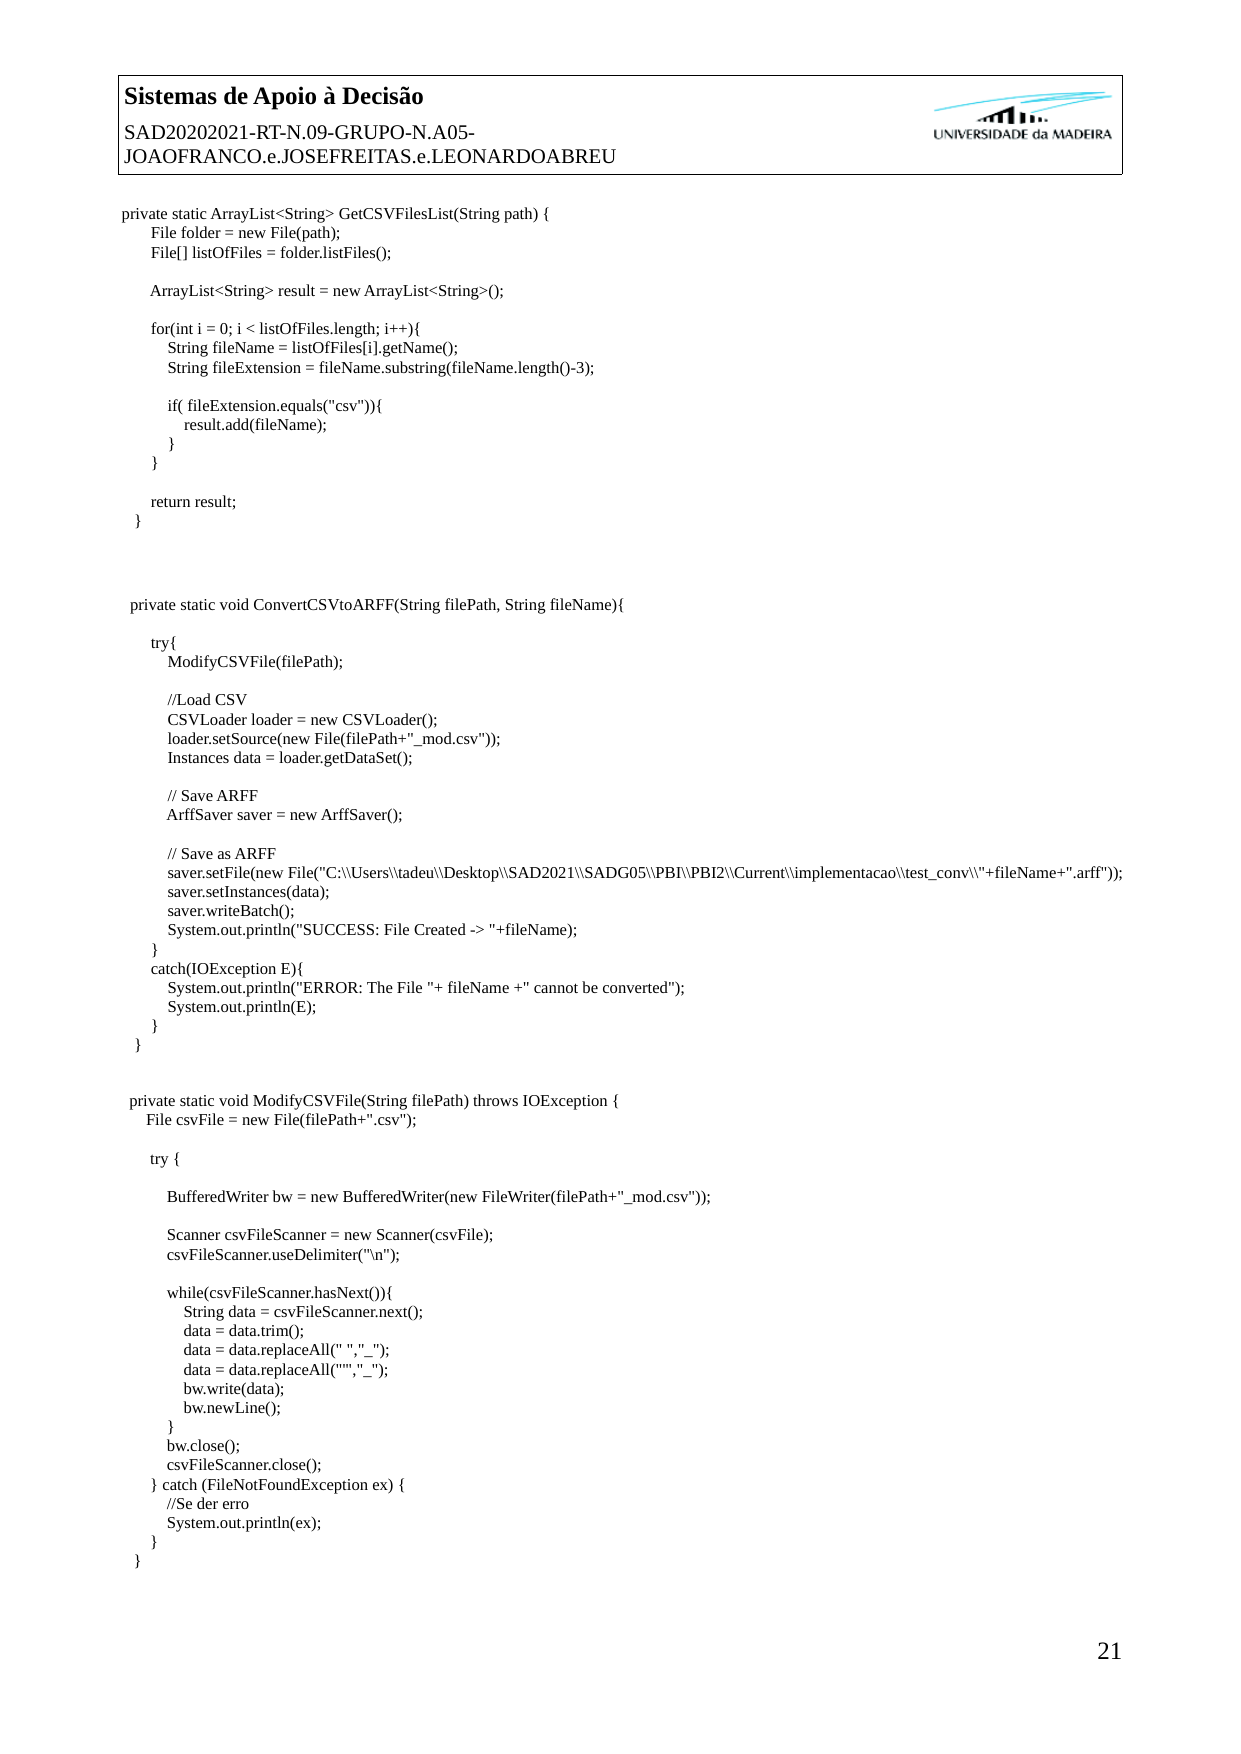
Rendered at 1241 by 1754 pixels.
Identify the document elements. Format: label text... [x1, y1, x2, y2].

text for(int i = 0; i < listOfFiles.length; i++){ [117, 319, 1110, 338]
text // Save ARFF [117, 786, 1124, 805]
text loader.setSource(new File(filePath+"_mod.csv")); [117, 728, 1124, 748]
text data = data.trim(); [117, 1321, 1124, 1340]
text } [117, 453, 1110, 472]
text try { [117, 1148, 1124, 1168]
text String fileExtension = fileName.substring(fileName.length()-3); [117, 357, 1110, 377]
text bw.newLine(); [117, 1398, 1124, 1417]
text } [117, 511, 1110, 530]
text } [117, 939, 1124, 958]
text } [117, 434, 1110, 453]
text Scanner csvFileScanner = new Scanner(csvFile); [117, 1225, 1124, 1244]
text CSVLoader loader = new CSVLoader(); [117, 709, 1124, 728]
text saver.setFile(new File("C:\\Users\\tadeu\\Desktop\\SAD2021\\SADG05\\PBI\\PBI2\\Current\\implementacao\\test_conv\\"+fileName+".arff")); [117, 863, 1124, 882]
text saver.writeBatch(); [117, 901, 1124, 920]
text File folder = new File(path); [117, 223, 1110, 242]
text return result; [117, 492, 1110, 511]
text BufferedWriter bw = new BufferedWriter(new FileWriter(filePath+"_mod.csv")); [117, 1187, 1124, 1206]
text System.out.println(E); [117, 997, 1124, 1016]
text } [117, 1532, 1124, 1551]
text while(csvFileScanner.hasNext()){ [117, 1283, 1124, 1302]
text if( fileExtension.equals("csv")){ [117, 396, 1110, 415]
text System.out.println(ex); [117, 1513, 1124, 1532]
text } [117, 1016, 1124, 1035]
text data = data.replaceAll(" ","_"); [117, 1340, 1124, 1359]
text private static void ConvertCSVtoARFF(String filePath, String fileName){ [117, 594, 1124, 613]
text File csvFile = new File(filePath+".csv"); [117, 1110, 1124, 1129]
text //Se der erro [117, 1493, 1124, 1513]
text catch(IOException E){ [117, 958, 1124, 978]
text Instances data = loader.getDataSet(); [117, 748, 1124, 767]
text private static void ModifyCSVFile(String filePath) throws IOException { [117, 1091, 1124, 1110]
text bw.close(); [117, 1436, 1124, 1455]
picture [919, 80, 1120, 146]
text } [117, 1551, 1124, 1570]
text try{ [117, 633, 1124, 652]
text csvFileScanner.useDelimiter("\n"); [117, 1244, 1124, 1263]
text ArffSaver saver = new ArffSaver(); [117, 805, 1124, 824]
text private static ArrayList<String> GetCSVFilesList(String path) { [117, 204, 1110, 223]
text saver.setInstances(data); [117, 882, 1124, 901]
text String fileName = listOfFiles[i].getName(); [117, 338, 1110, 357]
text bw.write(data); [117, 1378, 1124, 1398]
text } [117, 1035, 1124, 1054]
text String data = csvFileScanner.next(); [117, 1302, 1124, 1321]
text } [117, 1417, 1124, 1436]
text File[] listOfFiles = folder.listFiles(); [117, 242, 1110, 262]
text // Save as ARFF [117, 843, 1124, 863]
text } catch (FileNotFoundException ex) { [117, 1474, 1124, 1493]
text System.out.println("ERROR: The File "+ fileName +" cannot be converted"); [117, 978, 1124, 997]
text csvFileScanner.close(); [117, 1455, 1124, 1474]
text System.out.println("SUCCESS: File Created -> "+fileName); [117, 920, 1124, 939]
text data = data.replaceAll("'","_"); [117, 1359, 1124, 1378]
text result.add(fileName); [117, 415, 1110, 434]
text //Load CSV [117, 690, 1124, 709]
text ModifyCSVFile(filePath); [117, 652, 1124, 671]
text ArrayList<String> result = new ArrayList<String>(); [117, 281, 1110, 300]
